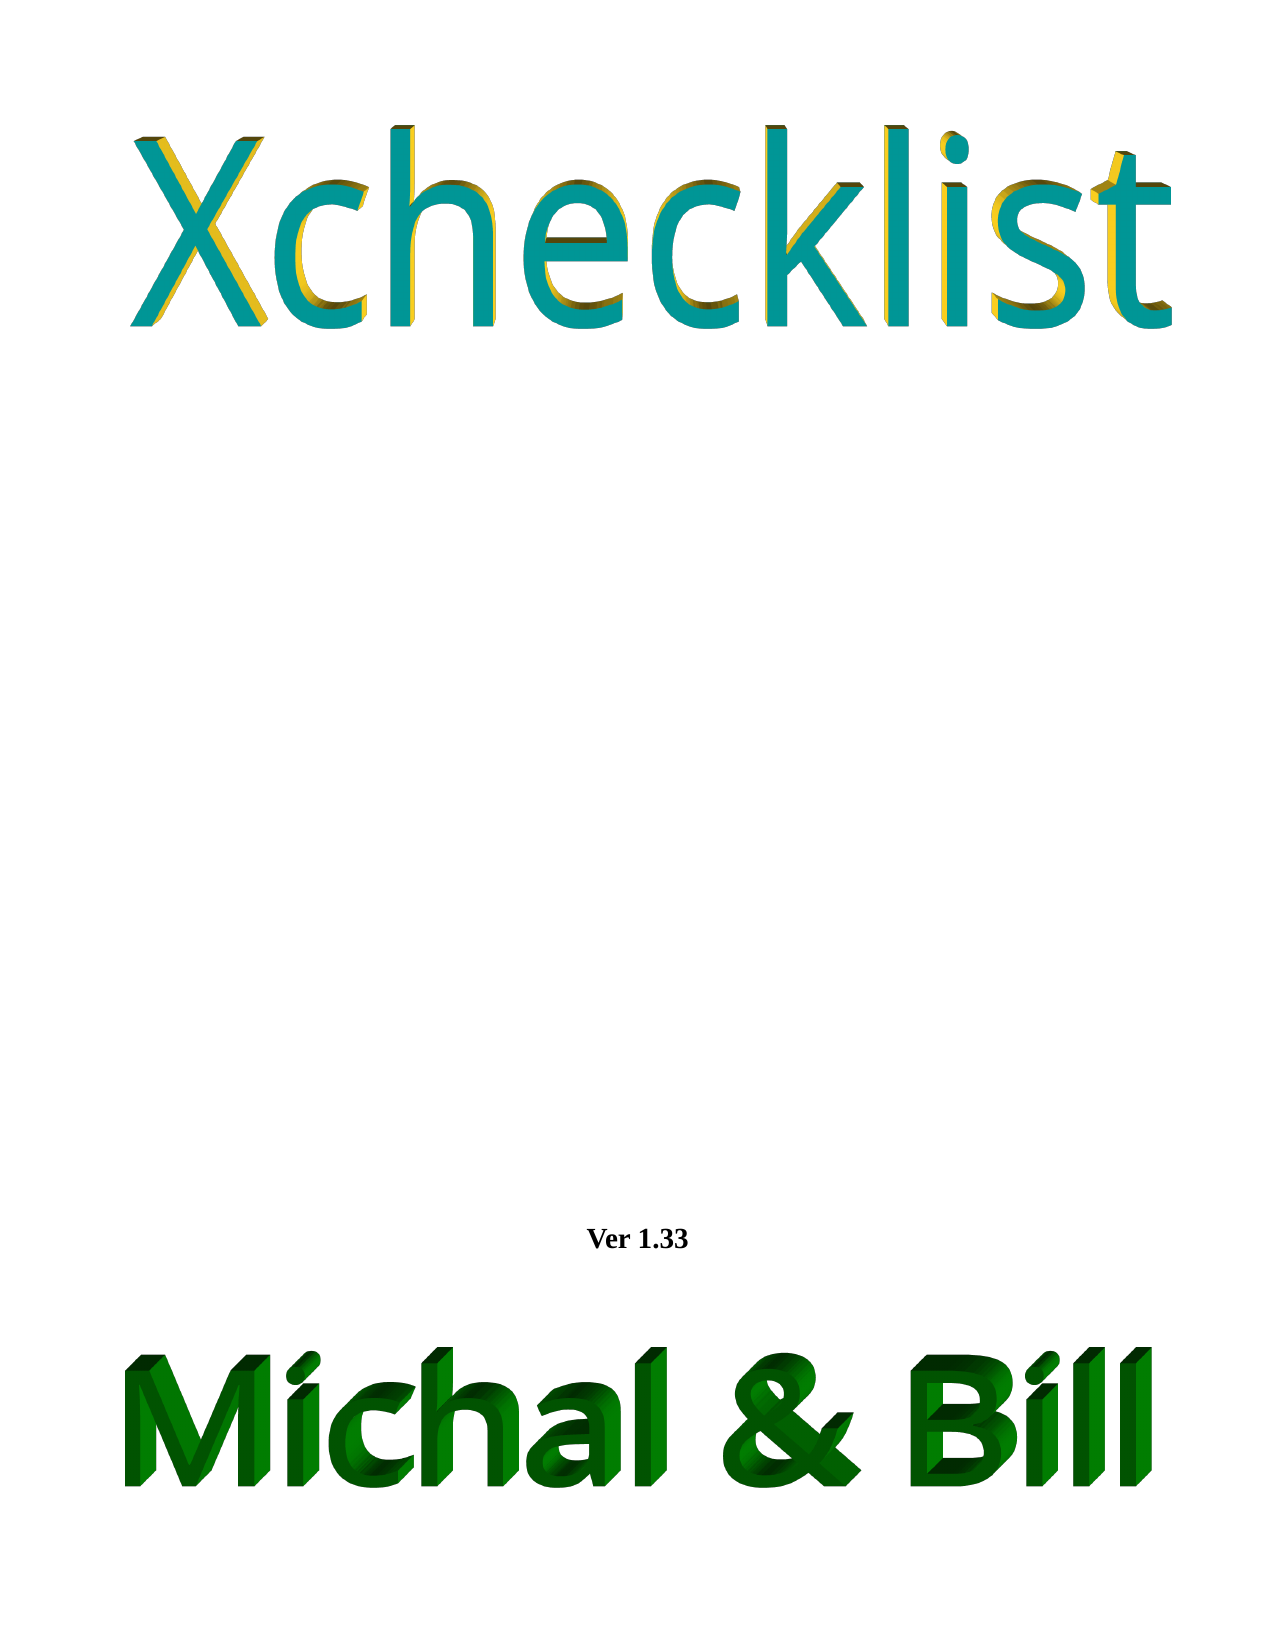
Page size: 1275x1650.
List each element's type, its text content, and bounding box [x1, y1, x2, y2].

text Ver 1.33 [118, 1222, 1157, 1255]
